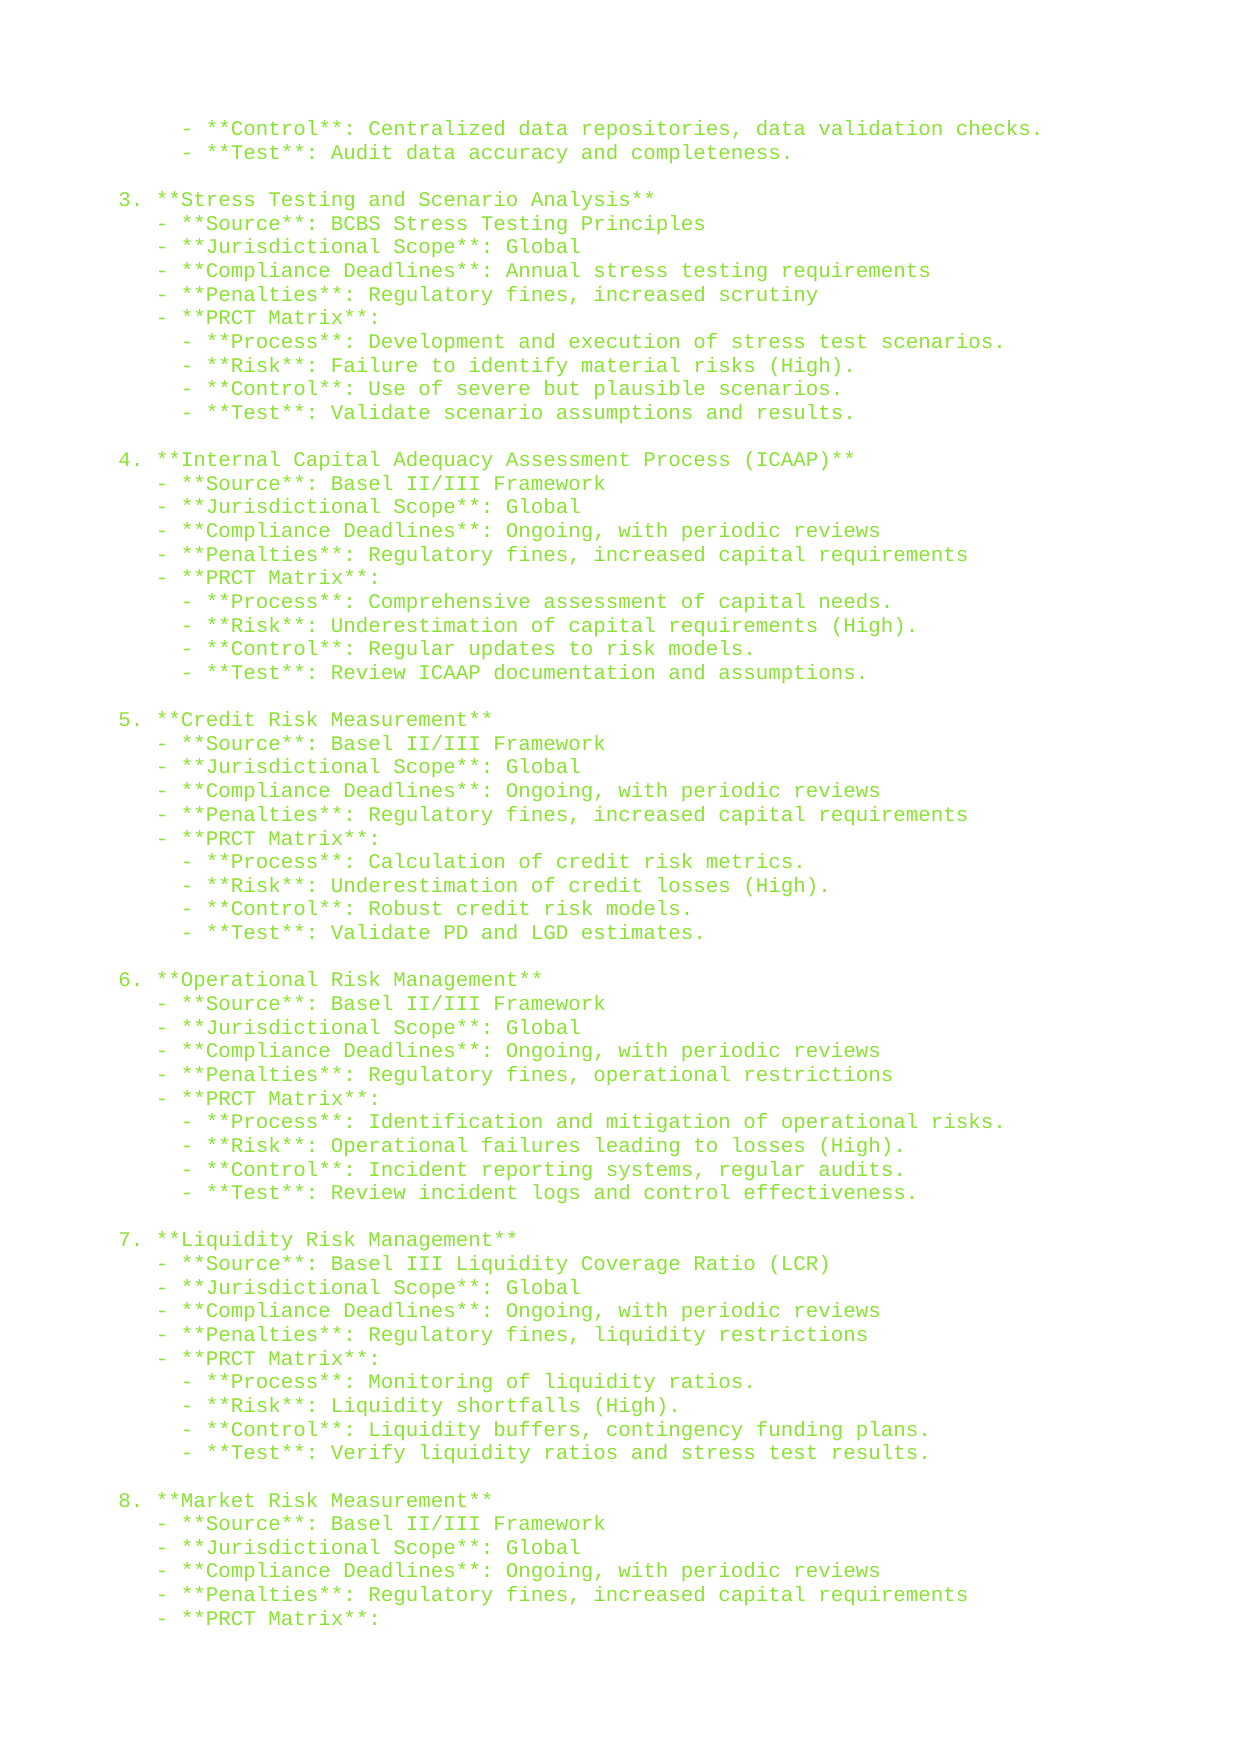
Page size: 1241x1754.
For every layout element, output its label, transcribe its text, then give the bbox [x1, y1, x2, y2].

text - **Source**: Basel II/III Framework [118, 993, 1122, 1017]
text - **PRCT Matrix**: [118, 827, 1122, 851]
text - **Compliance Deadlines**: Annual stress testing requirements [118, 260, 1122, 284]
text - **Risk**: Underestimation of credit losses (High). [118, 875, 1122, 898]
text - **Test**: Review incident logs and control effectiveness. [118, 1182, 1122, 1206]
text - **Penalties**: Regulatory fines, increased capital requirements [118, 1584, 1122, 1608]
text - **Risk**: Operational failures leading to losses (High). [118, 1135, 1122, 1158]
text - **Compliance Deadlines**: Ongoing, with periodic reviews [118, 780, 1122, 804]
text - **Jurisdictional Scope**: Global [118, 1537, 1122, 1561]
text - **Control**: Liquidity buffers, contingency funding plans. [118, 1419, 1122, 1442]
text - **Penalties**: Regulatory fines, operational restrictions [118, 1064, 1122, 1088]
text - **Penalties**: Regulatory fines, increased capital requirements [118, 804, 1122, 827]
text - **Jurisdictional Scope**: Global [118, 496, 1122, 520]
text 4. **Internal Capital Adequacy Assessment Process (ICAAP)** [118, 449, 1122, 473]
text - **Risk**: Failure to identify material risks (High). [118, 354, 1122, 378]
text - **Penalties**: Regulatory fines, increased scrutiny [118, 284, 1122, 307]
text - **Test**: Verify liquidity ratios and stress test results. [118, 1442, 1122, 1466]
text - **Penalties**: Regulatory fines, increased capital requirements [118, 544, 1122, 567]
text - **Source**: BCBS Stress Testing Principles [118, 213, 1122, 236]
text - **PRCT Matrix**: [118, 567, 1122, 591]
text - **Process**: Calculation of credit risk metrics. [118, 851, 1122, 875]
text 5. **Credit Risk Measurement** [118, 709, 1122, 733]
text - **Source**: Basel II/III Framework [118, 733, 1122, 757]
text - **Test**: Review ICAAP documentation and assumptions. [118, 662, 1122, 686]
text - **Control**: Use of severe but plausible scenarios. [118, 378, 1122, 402]
text - **Process**: Identification and mitigation of operational risks. [118, 1111, 1122, 1135]
text - **Penalties**: Regulatory fines, liquidity restrictions [118, 1324, 1122, 1348]
text - **PRCT Matrix**: [118, 307, 1122, 331]
text - **Test**: Validate scenario assumptions and results. [118, 402, 1122, 426]
text - **Control**: Regular updates to risk models. [118, 638, 1122, 662]
text - **Process**: Development and execution of stress test scenarios. [118, 331, 1122, 354]
text - **Jurisdictional Scope**: Global [118, 236, 1122, 260]
text 6. **Operational Risk Management** [118, 969, 1122, 993]
text - **Control**: Incident reporting systems, regular audits. [118, 1158, 1122, 1182]
text - **Compliance Deadlines**: Ongoing, with periodic reviews [118, 520, 1122, 544]
text - **Process**: Monitoring of liquidity ratios. [118, 1371, 1122, 1395]
text - **Source**: Basel II/III Framework [118, 473, 1122, 496]
text - **Source**: Basel II/III Framework [118, 1513, 1122, 1537]
text - **Jurisdictional Scope**: Global [118, 1277, 1122, 1300]
text - **Source**: Basel III Liquidity Coverage Ratio (LCR) [118, 1253, 1122, 1277]
text - **Compliance Deadlines**: Ongoing, with periodic reviews [118, 1300, 1122, 1324]
text - **Jurisdictional Scope**: Global [118, 757, 1122, 780]
text - **Test**: Validate PD and LGD estimates. [118, 922, 1122, 946]
text - **Control**: Robust credit risk models. [118, 898, 1122, 922]
text 3. **Stress Testing and Scenario Analysis** [118, 189, 1122, 213]
text - **Test**: Audit data accuracy and completeness. [118, 142, 1122, 165]
text - **Compliance Deadlines**: Ongoing, with periodic reviews [118, 1561, 1122, 1584]
text - **Compliance Deadlines**: Ongoing, with periodic reviews [118, 1040, 1122, 1064]
text - **Risk**: Underestimation of capital requirements (High). [118, 615, 1122, 638]
text - **Process**: Comprehensive assessment of capital needs. [118, 591, 1122, 615]
text - **Control**: Centralized data repositories, data validation checks. [118, 118, 1122, 142]
text - **PRCT Matrix**: [118, 1608, 1122, 1631]
text 7. **Liquidity Risk Management** [118, 1229, 1122, 1253]
text - **Risk**: Liquidity shortfalls (High). [118, 1395, 1122, 1419]
text - **PRCT Matrix**: [118, 1348, 1122, 1371]
text 8. **Market Risk Measurement** [118, 1489, 1122, 1513]
text - **Jurisdictional Scope**: Global [118, 1017, 1122, 1040]
text - **PRCT Matrix**: [118, 1088, 1122, 1111]
